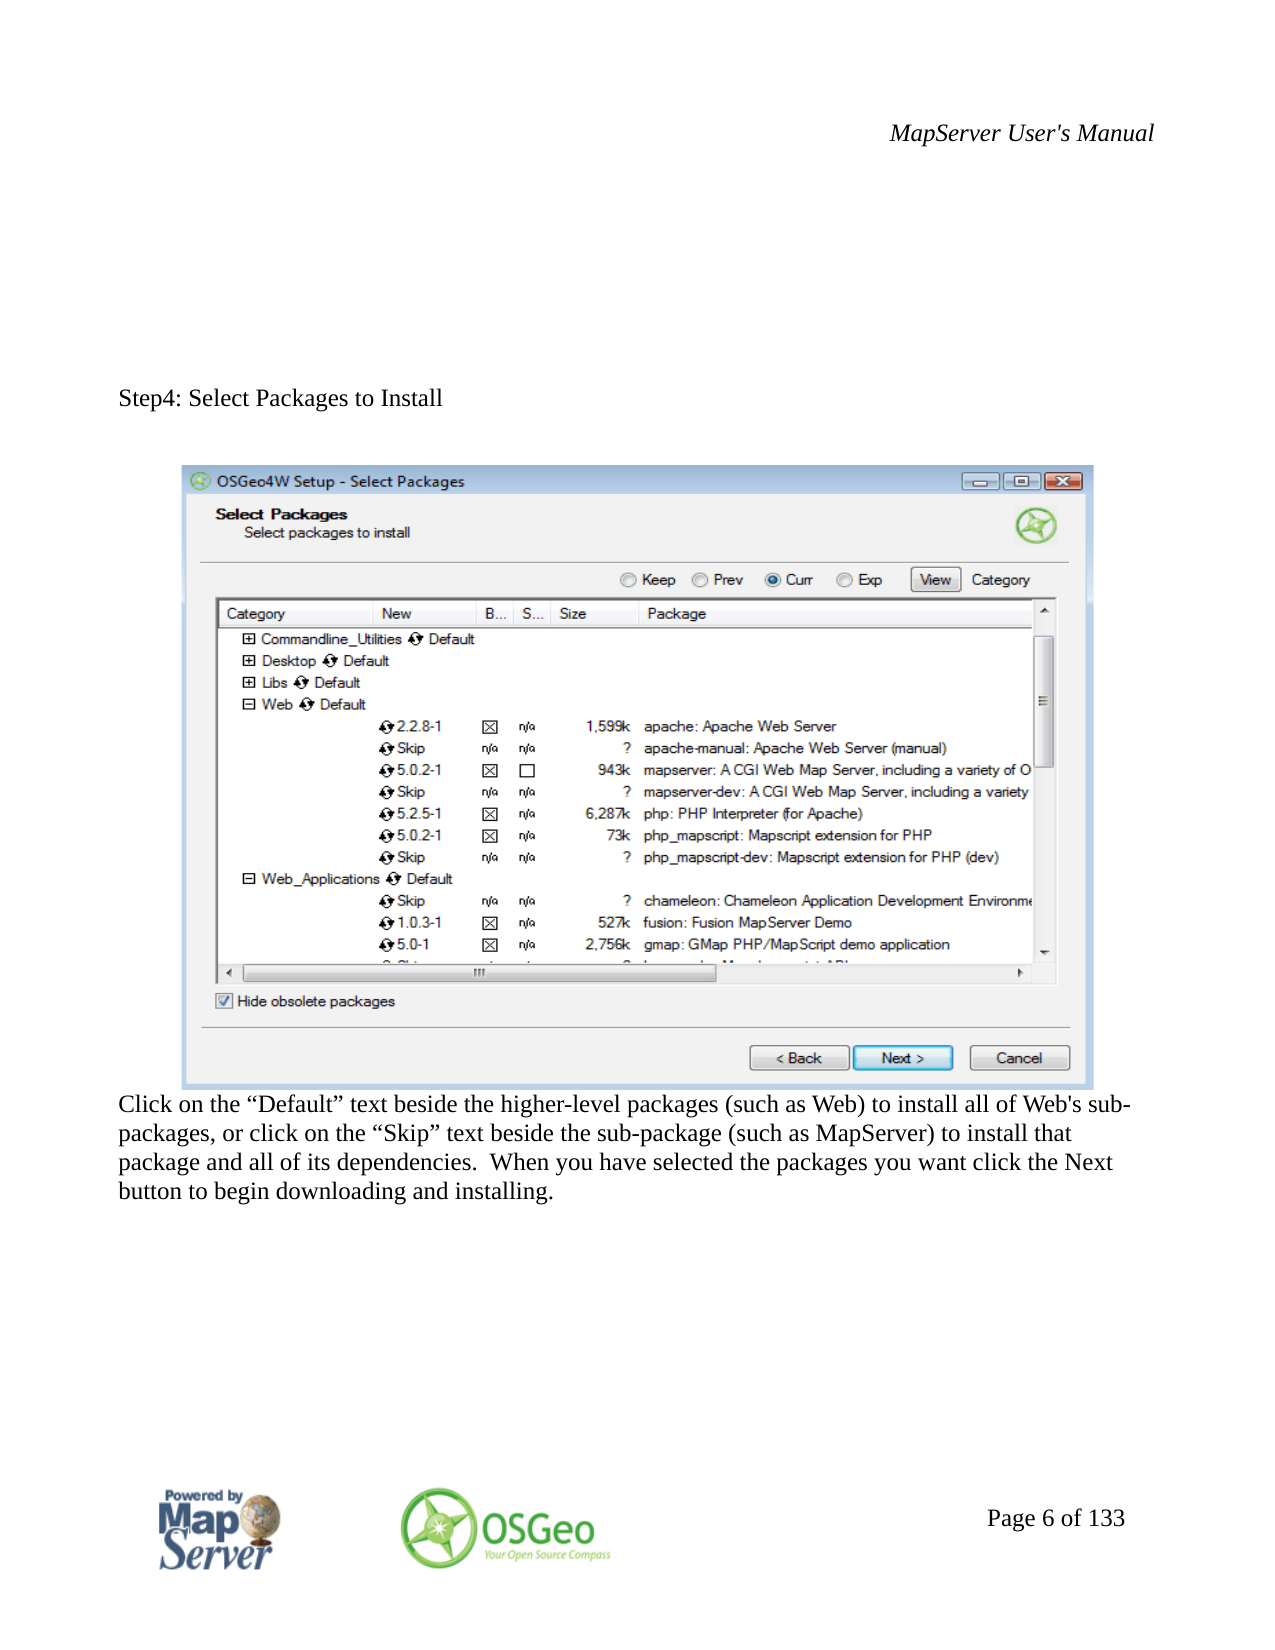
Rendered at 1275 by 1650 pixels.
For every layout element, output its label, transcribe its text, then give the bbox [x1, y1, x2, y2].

text Step4: Select Packages to Install [118, 341, 1157, 370]
text Click on the “Default” text beside the higher-level packages (such as Web) to install all of Web's sub-packages, or click on the “Skip” text beside the sub-package (such as MapServer) to install that package and all of its dependencies. When you have selected the packages you want click the Next button to begin downloading and installing. [118, 1055, 1157, 1170]
picture [181, 423, 1094, 1049]
picture [377, 1473, 624, 1589]
picture [158, 1489, 283, 1571]
